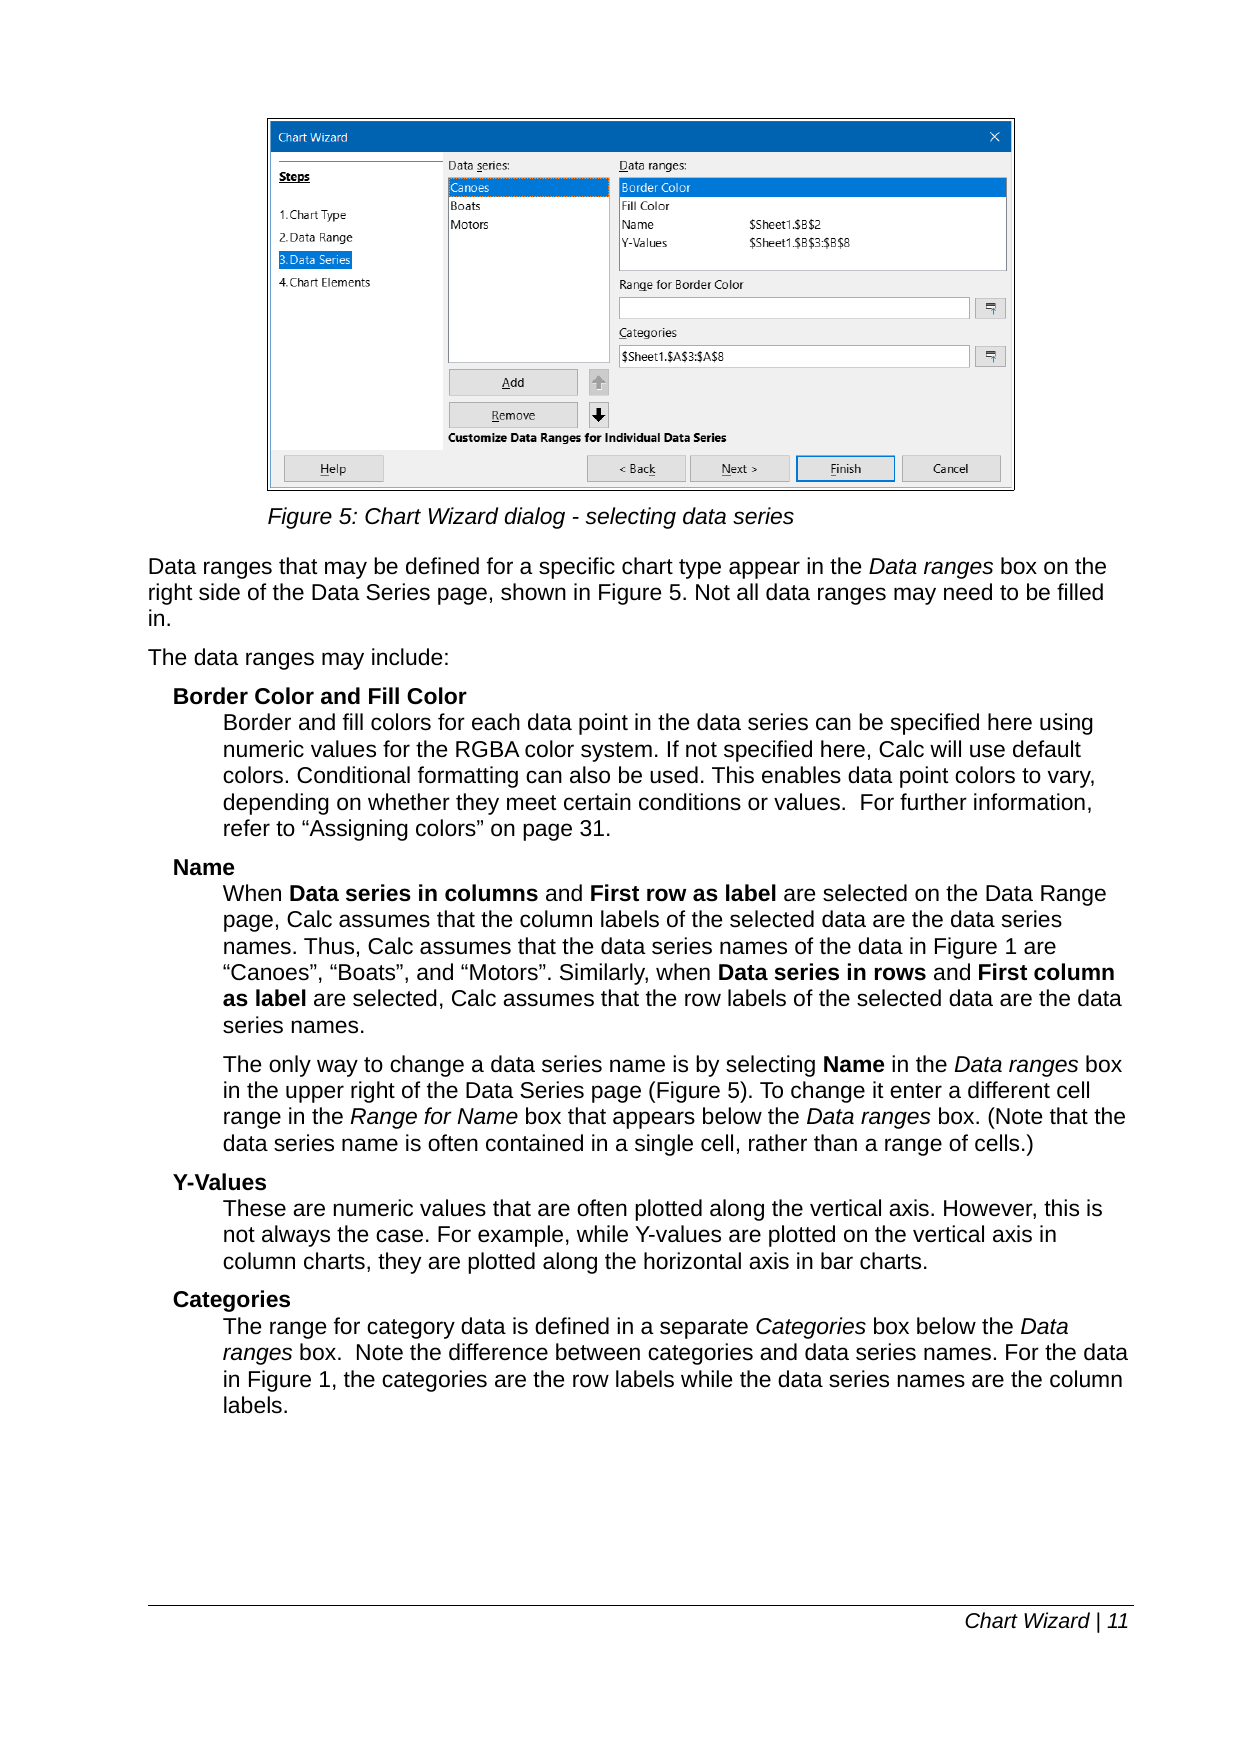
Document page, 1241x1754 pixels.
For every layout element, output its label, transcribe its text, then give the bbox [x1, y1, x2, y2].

picture [270, 121, 1012, 488]
text Data ranges that may be defined for a specific chart type appear in the Data ranges box on the right side of the Data Series page, shown in Figure 5. Not all data ranges may need to be filled in. [148, 553, 1134, 632]
text The only way to change a data series name is by selecting Name in the Data ranges box in the upper right of the Data Series page (Figure 5). To change it enter a different cell range in the Range for Name box that appears below the Data ranges box. (Note that the data series name is often contained in a single cell, rather than a range of cells.) [223, 1051, 1134, 1156]
text When Data series in columns and First row as label are selected on the Data Range page, Calc assumes that the column labels of the selected data are the data series names. Thus, Calc assumes that the data series names of the data in Figure 1 are “Canoes”, “Boats”, and “Motors”. Similarly, when Data series in rows and First column as label are selected, Calc assumes that the row labels of the selected data are the data series names. [223, 880, 1134, 1038]
text Border and fill colors for each data point in the data series can be specified here using numeric values for the RGBA color system. If not specified here, Calc will use default colors. Conditional formatting can also be used. This enables data point colors to vary, depending on whether they meet certain conditions or values. For further information, refer to “Assigning colors” on page 31. [223, 709, 1134, 841]
text Name [173, 854, 1134, 880]
text Border Color and Fill Color [173, 683, 1134, 709]
text Figure 5: Chart Wizard dialog - selecting data series [267, 503, 1014, 529]
text Y-Values [173, 1168, 1134, 1195]
text The data ranges may include: [148, 644, 1134, 671]
text Categories [173, 1286, 1134, 1313]
text The range for category data is defined in a separate Categories box below the Data ranges box. Note the difference between categories and data series names. For the data in Figure 1, the categories are the row labels while the data series names are the column labels. [223, 1313, 1134, 1418]
text These are numeric values that are often plotted along the vertical axis. However, this is not always the case. For example, while Y-values are plotted on the vertical axis in column charts, they are plotted along the horizontal axis in bar charts. [223, 1195, 1134, 1274]
